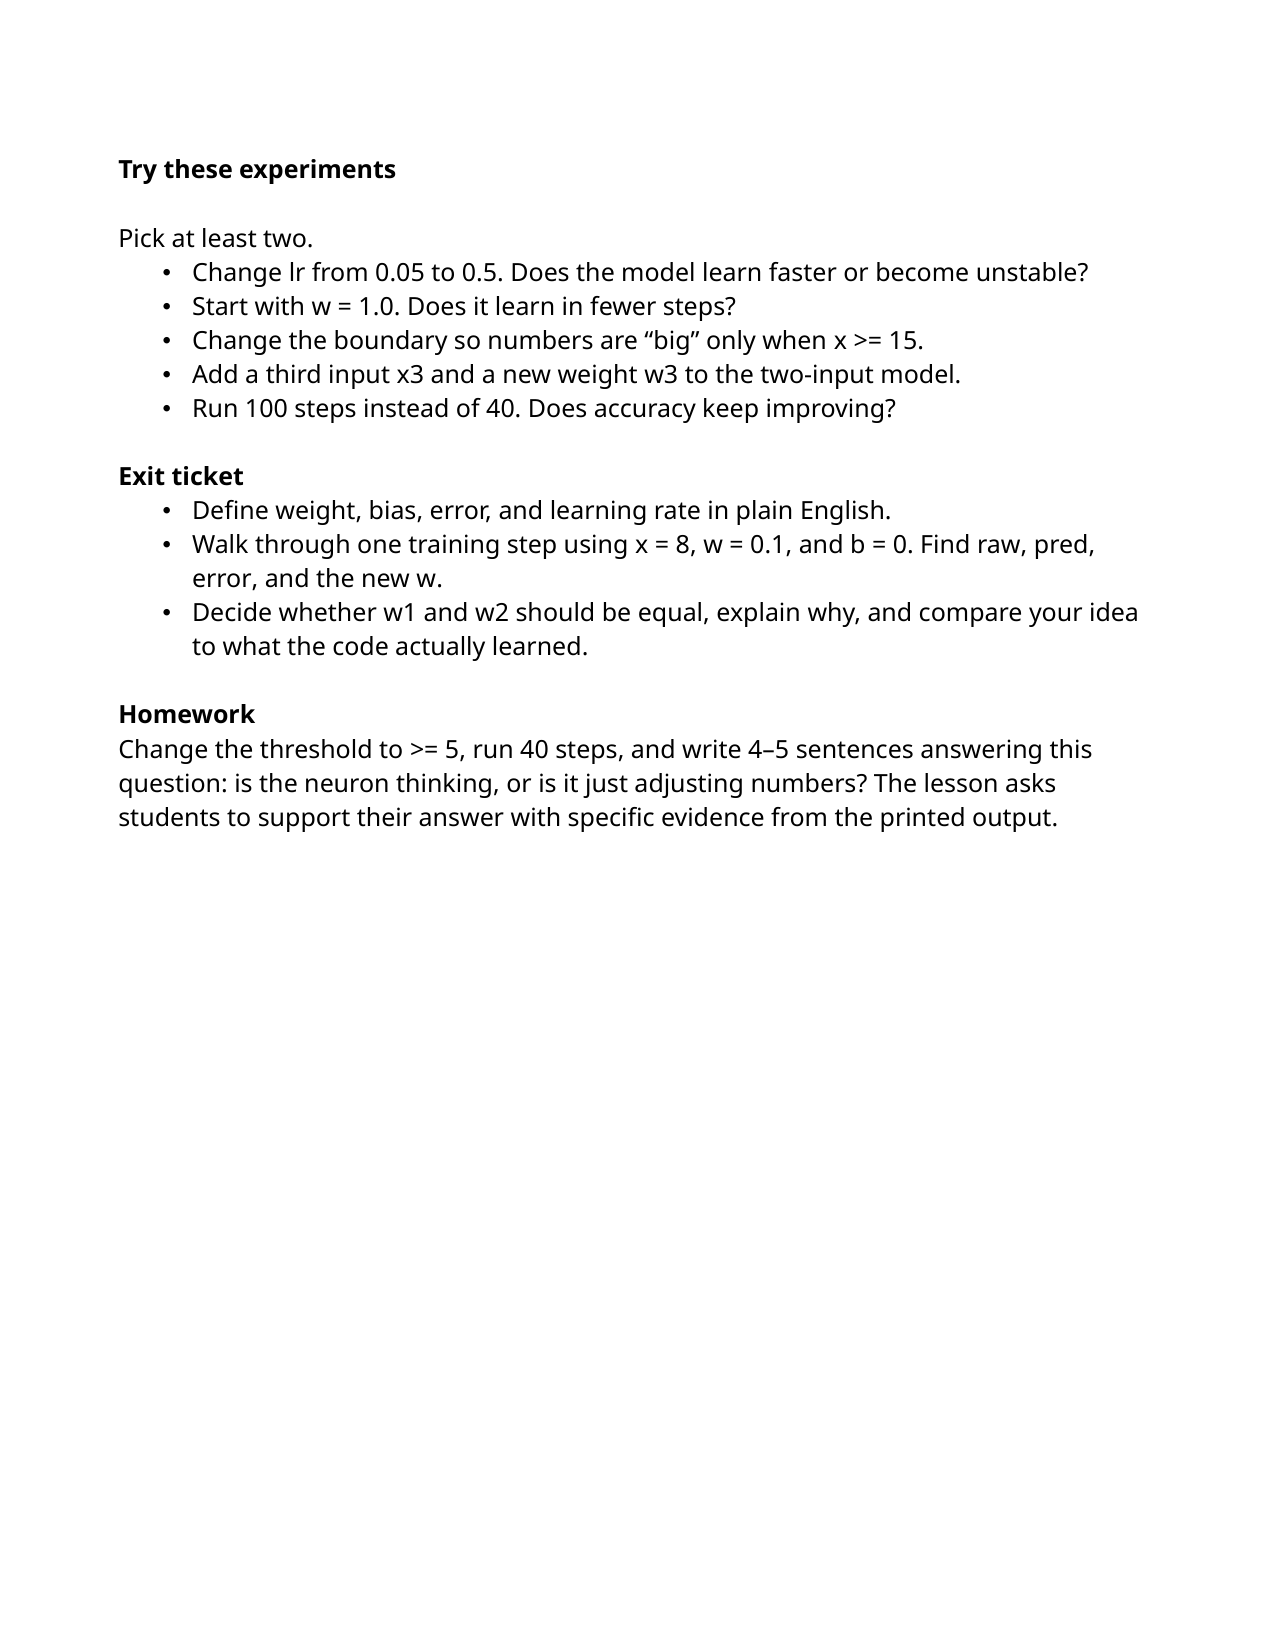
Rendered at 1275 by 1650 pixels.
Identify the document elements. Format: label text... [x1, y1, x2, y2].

text Homework [118, 697, 1157, 731]
list ​ [162, 663, 1157, 697]
list Add a third input x3 and a new weight w3 to the two-input model. ​ [162, 357, 1157, 391]
text ​ [118, 118, 1157, 152]
list Decide whether w1 and w2 should be equal, explain why, and compare your idea to what the code actually learned. [162, 595, 1157, 663]
list Define weight, bias, error, and learning rate in plain English. ​ [162, 493, 1157, 527]
list Change the boundary so numbers are “big” only when x >= 15. ​ [162, 322, 1157, 357]
list Start with w = 1.0. Does it learn in fewer steps? ​ [162, 288, 1157, 322]
text Change the threshold to >= 5, run 40 steps, and write 4–5 sentences answering this question: is the neuron thinking, or is it just adjusting numbers? The lesson asks students to support their answer with specific evidence from the printed output. ​ [118, 731, 1157, 833]
list ​ [162, 425, 1157, 459]
list Change lr from 0.05 to 0.5. Does the model learn faster or become unstable? ​ [162, 254, 1157, 288]
text Try these experiments [118, 152, 1157, 186]
text Exit ticket [118, 459, 1157, 493]
list Run 100 steps instead of 40. Does accuracy keep improving? [162, 391, 1157, 425]
list Walk through one training step using x = 8, w = 0.1, and b = 0. Find raw, pred, error, and the new w. ​ [162, 527, 1157, 595]
text Pick at least two. ​ [118, 220, 1157, 254]
